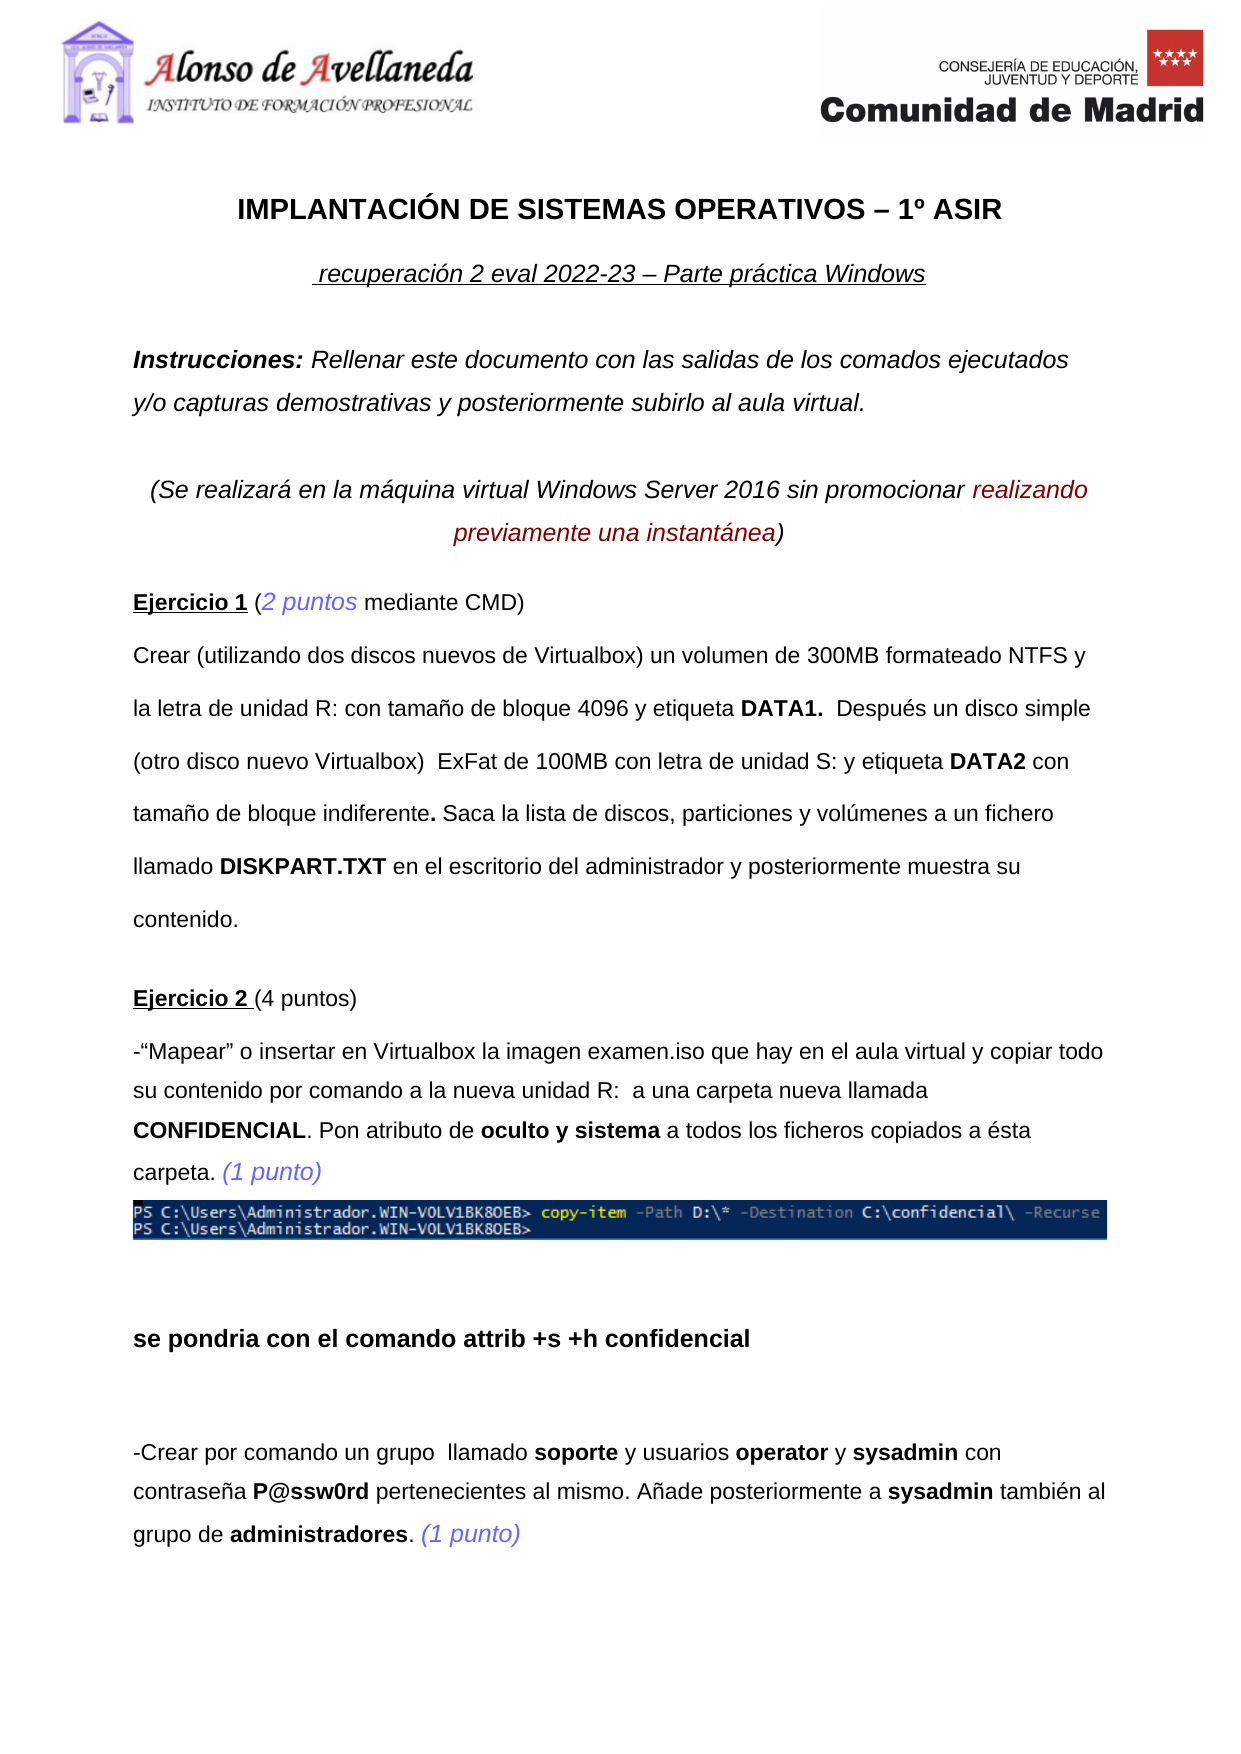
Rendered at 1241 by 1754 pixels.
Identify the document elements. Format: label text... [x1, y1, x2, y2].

text Ejercicio 1 (2 puntos mediante CMD) [133, 587, 1107, 616]
text -“Mapear” o insertar en Virtualbox la imagen examen.iso que hay en el aula virtual y copiar todo su contenido por comando a la nueva unidad R: a una carpeta nueva llamada CONFIDENCIAL. Pon atributo de oculto y sistema a todos los ficheros copiados a ésta carpeta. (1 punto) [133, 1038, 1107, 1186]
text Crear (utilizando dos discos nuevos de Virtualbox) un volumen de 300MB formateado NTFS y la letra de unidad R: con tamaño de bloque 4096 y etiqueta DATA1. Después un disco simple (otro disco nuevo Virtualbox) ExFat de 100MB con letra de unidad S: y etiqueta DATA2 con tamaño de bloque indiferente. Saca la lista de discos, particiones y volúmenes a un fichero llamado DISKPART.TXT en el escritorio del administrador y posteriormente muestra su contenido. [133, 642, 1107, 932]
text (Se realizará en la máquina virtual Windows Server 2016 sin promocionar realizando previamente una instantánea) [133, 474, 1107, 546]
text Ejercicio 2 (4 puntos) [133, 985, 1107, 1011]
picture [818, 6, 1207, 143]
text Instrucciones: Rellenar este documento con las salidas de los comados ejecutados y/o capturas demostrativas y posteriormente subirlo al aula virtual. [133, 345, 1107, 417]
picture [48, 17, 488, 139]
text IMPLANTACIÓN DE SISTEMAS OPERATIVOS – 1º ASIR [133, 192, 1107, 225]
text -Crear por comando un grupo llamado soporte y usuarios operator y sysadmin con contraseña P@ssw0rd pertenecientes al mismo. Añade posteriormente a sysadmin también al grupo de administradores. (1 punto) [133, 1439, 1107, 1548]
text se pondria con el comando attrib +s +h confidencial [133, 1324, 1107, 1352]
picture [132, 1200, 1108, 1240]
text recuperación 2 eval 2022-23 – Parte práctica Windows [133, 259, 1107, 288]
